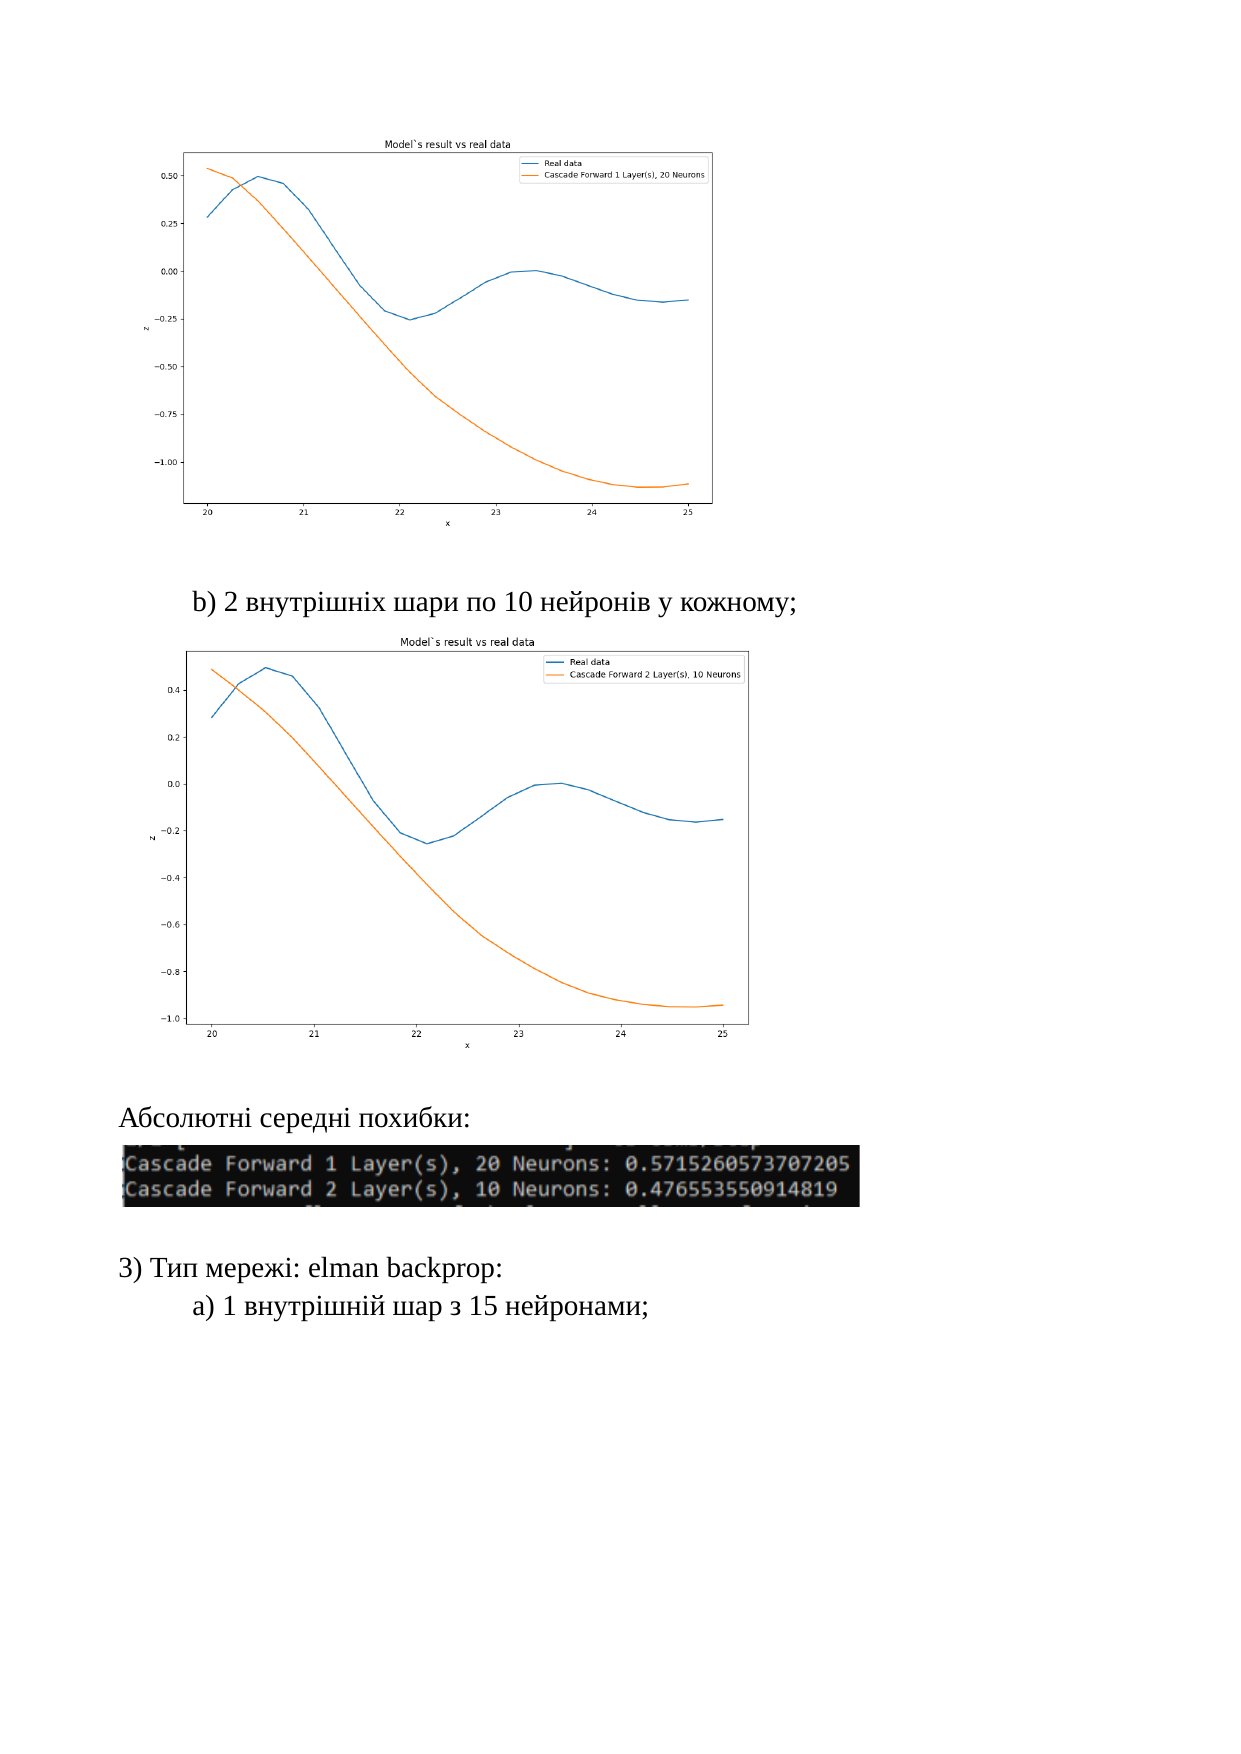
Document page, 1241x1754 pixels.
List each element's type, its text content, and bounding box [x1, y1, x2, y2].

picture [143, 628, 759, 1057]
picture [133, 129, 730, 541]
text a) 1 внутрішній шар з 15 нейронами; [118, 1288, 1122, 1322]
text 3) Тип мережі: elman backprop: [118, 1250, 1122, 1283]
picture [122, 1145, 860, 1207]
text Абсолютні середні похибки: [118, 1100, 1122, 1133]
text b) 2 внутрішніх шари по 10 нейронів у кожному; [118, 584, 1122, 618]
